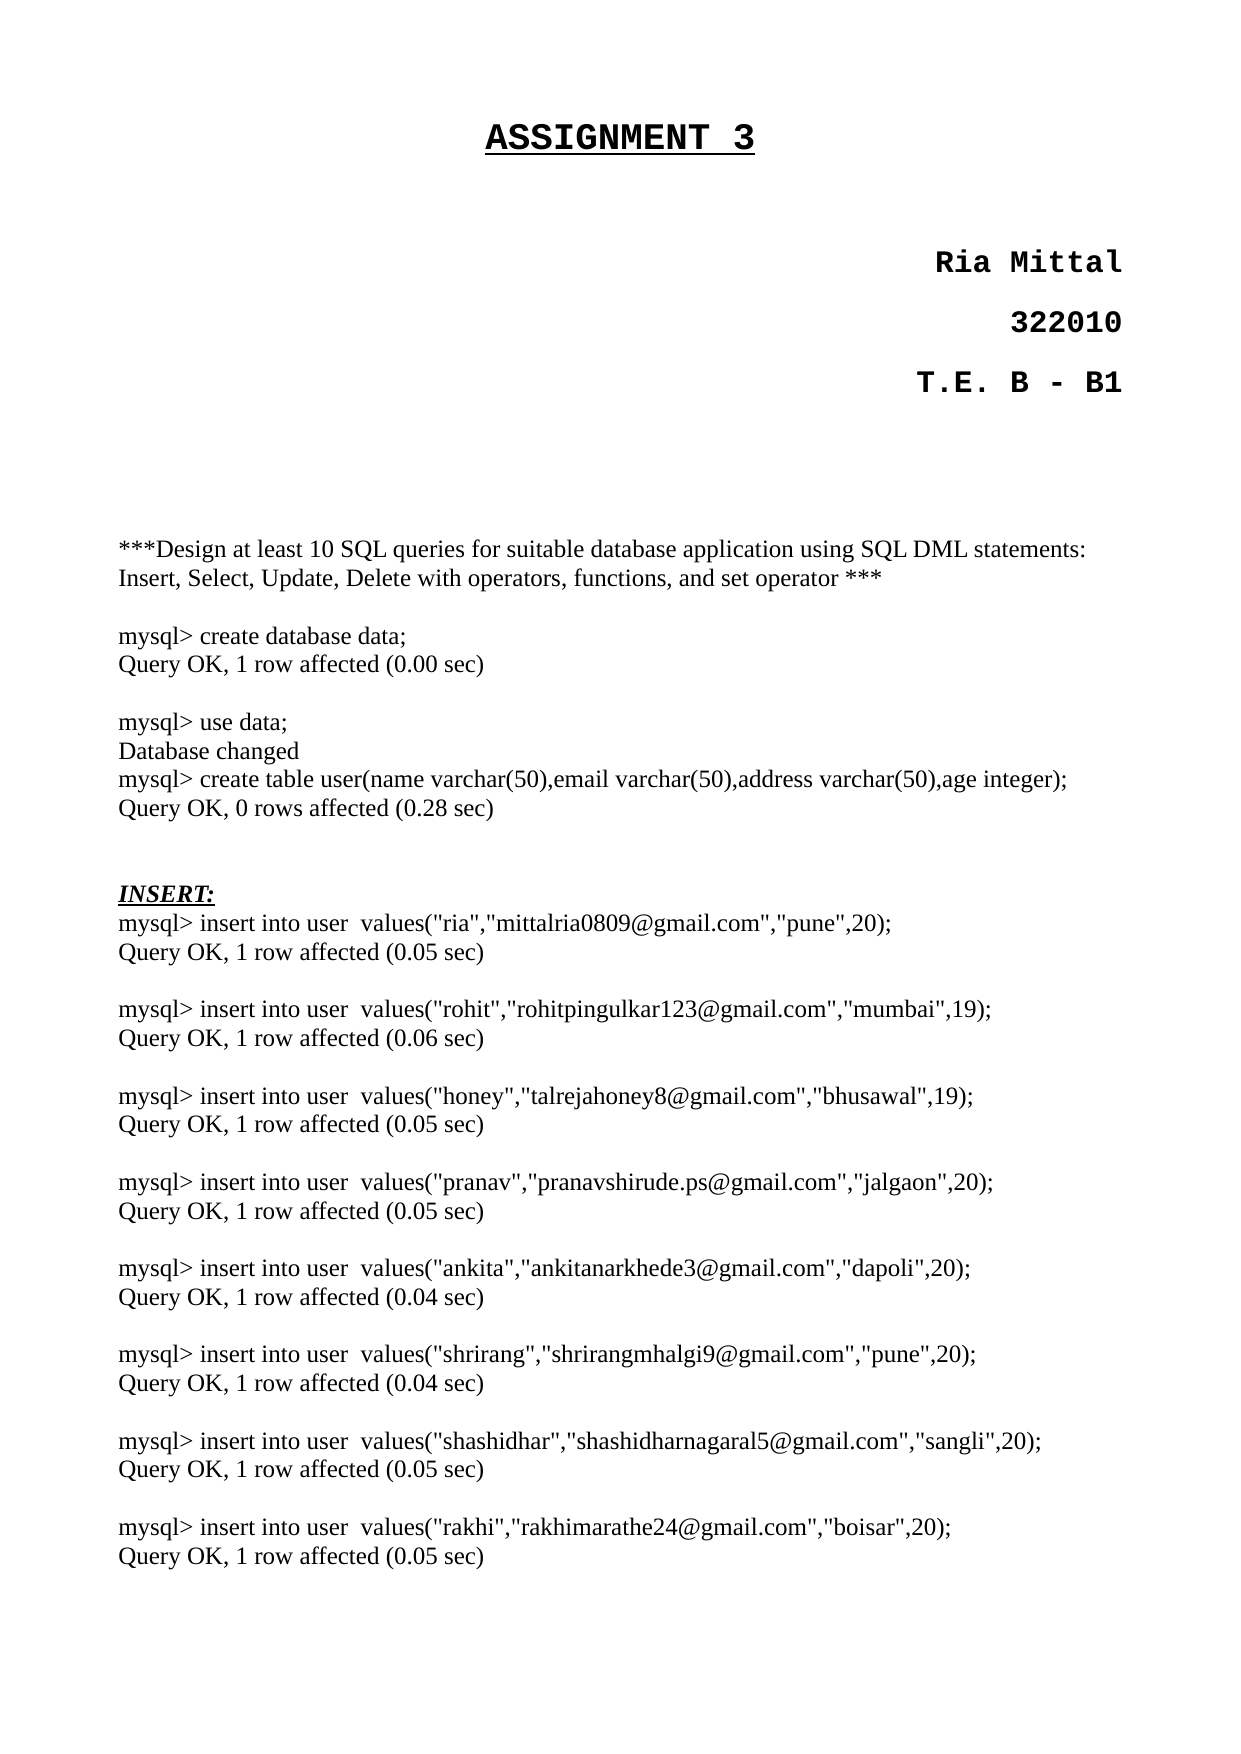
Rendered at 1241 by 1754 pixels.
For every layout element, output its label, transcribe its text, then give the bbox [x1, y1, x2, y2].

text mysql> insert into user values("ria","mittalria0809@gmail.com","pune",20); [118, 908, 1122, 937]
text mysql> insert into user values("honey","talrejahoney8@gmail.com","bhusawal",19); [118, 1081, 1122, 1109]
text mysql> insert into user values("ankita","ankitanarkhede3@gmail.com","dapoli",20); [118, 1253, 1122, 1282]
text ASSIGNMENT 3 [118, 118, 1122, 161]
text mysql> insert into user values("rohit","rohitpingulkar123@gmail.com","mumbai",19); [118, 994, 1122, 1023]
text mysql> create database data; [118, 621, 1122, 649]
text Query OK, 1 row affected (0.05 sec) [118, 937, 1122, 966]
text mysql> insert into user values("shrirang","shrirangmhalgi9@gmail.com","pune",20); [118, 1339, 1122, 1368]
text Query OK, 1 row affected (0.05 sec) [118, 1541, 1122, 1569]
text Query OK, 1 row affected (0.05 sec) [118, 1454, 1122, 1483]
text mysql> create table user(name varchar(50),email varchar(50),address varchar(50),age integer); [118, 764, 1122, 793]
text T.E. B - B1 [118, 367, 1122, 402]
text mysql> insert into user values("shashidhar","shashidharnagaral5@gmail.com","sangli",20); [118, 1426, 1122, 1454]
text Query OK, 1 row affected (0.05 sec) [118, 1196, 1122, 1224]
text ***Design at least 10 SQL queries for suitable database application using SQL DML statements: Insert, Select, Update, Delete with operators, functions, and set operator *** [118, 534, 1122, 592]
text Query OK, 0 rows affected (0.28 sec) [118, 793, 1122, 822]
text Query OK, 1 row affected (0.06 sec) [118, 1023, 1122, 1052]
text Query OK, 1 row affected (0.04 sec) [118, 1282, 1122, 1311]
text mysql> insert into user values("rakhi","rakhimarathe24@gmail.com","boisar",20); [118, 1512, 1122, 1541]
text Query OK, 1 row affected (0.04 sec) [118, 1368, 1122, 1397]
text mysql> use data; [118, 707, 1122, 736]
text Database changed [118, 736, 1122, 764]
text Ria Mittal [118, 246, 1122, 281]
text INSERT: [118, 879, 1122, 908]
text Query OK, 1 row affected (0.05 sec) [118, 1109, 1122, 1138]
text Query OK, 1 row affected (0.00 sec) [118, 649, 1122, 678]
text mysql> insert into user values("pranav","pranavshirude.ps@gmail.com","jalgaon",20); [118, 1167, 1122, 1196]
text 322010 [118, 306, 1122, 342]
